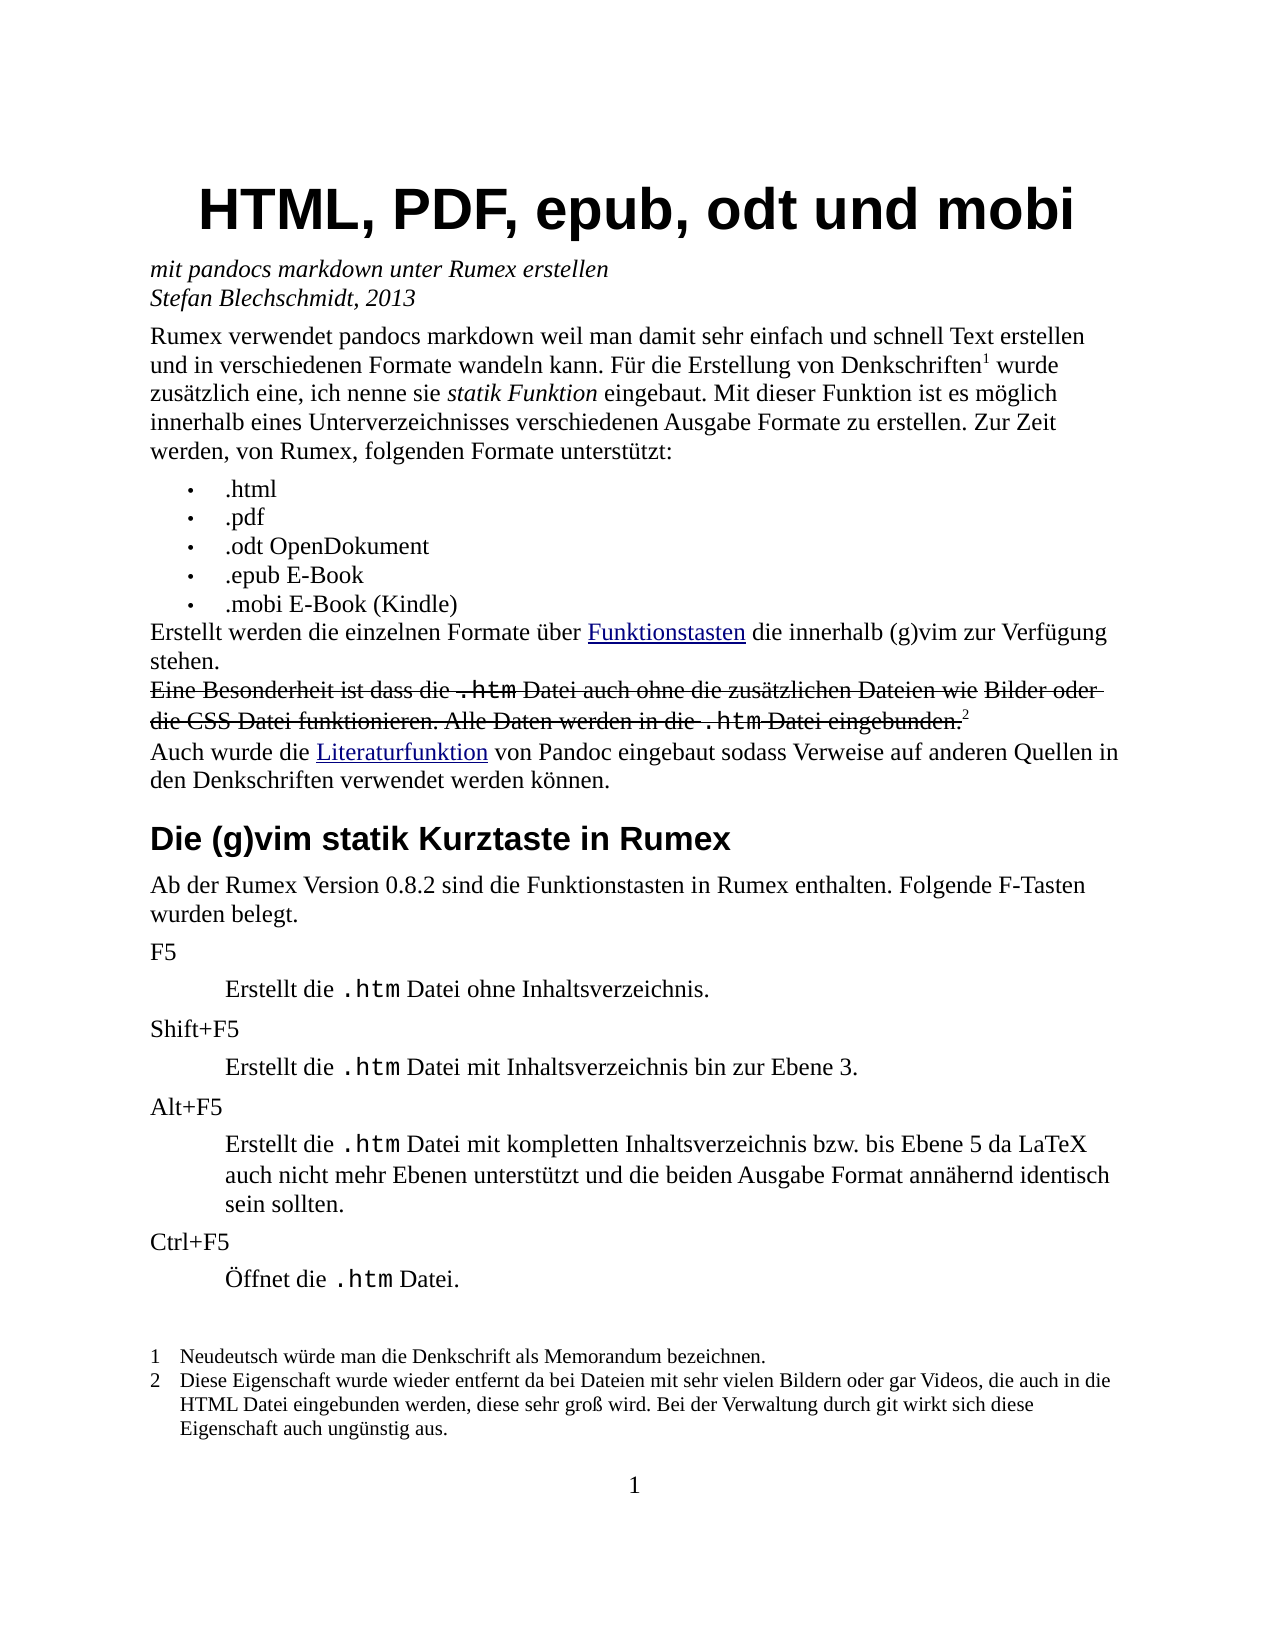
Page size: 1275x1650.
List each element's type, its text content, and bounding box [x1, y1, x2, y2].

list .pdf [187, 502, 1125, 531]
text Öffnet die .htm Datei. [225, 1264, 1125, 1295]
text Erstellt die .htm Datei ohne Inhaltsverzeichnis. [225, 974, 1125, 1005]
text Shift+F5 [150, 1014, 1125, 1043]
text Erstellt die .htm Datei mit Inhaltsverzeichnis bin zur Ebene 3. [225, 1052, 1125, 1083]
title HTML, PDF, epub, odt und mobi [150, 175, 1125, 242]
text mit pandocs markdown unter Rumex erstellen [150, 254, 1125, 283]
subtitle Die (g)vim statik Kurztaste in Rumex [150, 819, 1125, 858]
text F5 [150, 937, 1125, 966]
list .html [187, 474, 1125, 502]
text Ctrl+F5 [150, 1227, 1125, 1256]
text Stefan Blechschmidt, 2013 [150, 283, 1125, 312]
list .mobi E-Book (Kindle) [187, 589, 1125, 617]
text Neudeutsch würde man die Denkschrift als Memorandum bezeichnen. [150, 1344, 1125, 1368]
text Erstellt die .htm Datei mit kompletten Inhaltsverzeichnis bzw. bis Ebene 5 da LaTeX auch nicht mehr Ebenen unterstützt und die beiden Ausgabe Format annähernd identisch sein sollten. [225, 1129, 1125, 1218]
list .epub E-Book [187, 560, 1125, 589]
text Diese Eigenschaft wurde wieder entfernt da bei Dateien mit sehr vielen Bildern oder gar Videos, die auch in die HTML Datei eingebunden werden, diese sehr groß wird. Bei der Verwaltung durch git wirkt sich diese Eigenschaft auch ungünstig aus. [150, 1368, 1125, 1440]
list .odt OpenDokument [187, 531, 1125, 560]
text Rumex verwendet pandocs markdown weil man damit sehr einfach und schnell Text erstellen und in verschiedenen Formate wandeln kann. Für die Erstellung von Denkschriften wurde zusätzlich eine, ich nenne sie statik Funktion eingebaut. Mit dieser Funktion ist es möglich innerhalb eines Unterverzeichnisses verschiedenen Ausgabe Formate zu erstellen. Zur Zeit werden, von Rumex, folgenden Formate unterstützt: [150, 321, 1125, 465]
text Ab der Rumex Version 0.8.2 sind die Funktionstasten in Rumex enthalten. Folgende F-Tasten wurden belegt. [150, 870, 1125, 928]
text Alt+F5 [150, 1092, 1125, 1121]
text Erstellt werden die einzelnen Formate über Funktionstasten die innerhalb (g)vim zur Verfügung stehen. Eine Besonderheit ist dass die .htm Datei auch ohne die zusätzlichen Dateien wie Bilder oder die CSS Datei funktionieren. Alle Daten werden in die .htm Datei eingebunden. Auch wurde die Literaturfunktion von Pandoc eingebaut sodass Verweise auf anderen Quellen in den Denkschriften verwendet werden können. [150, 617, 1125, 794]
